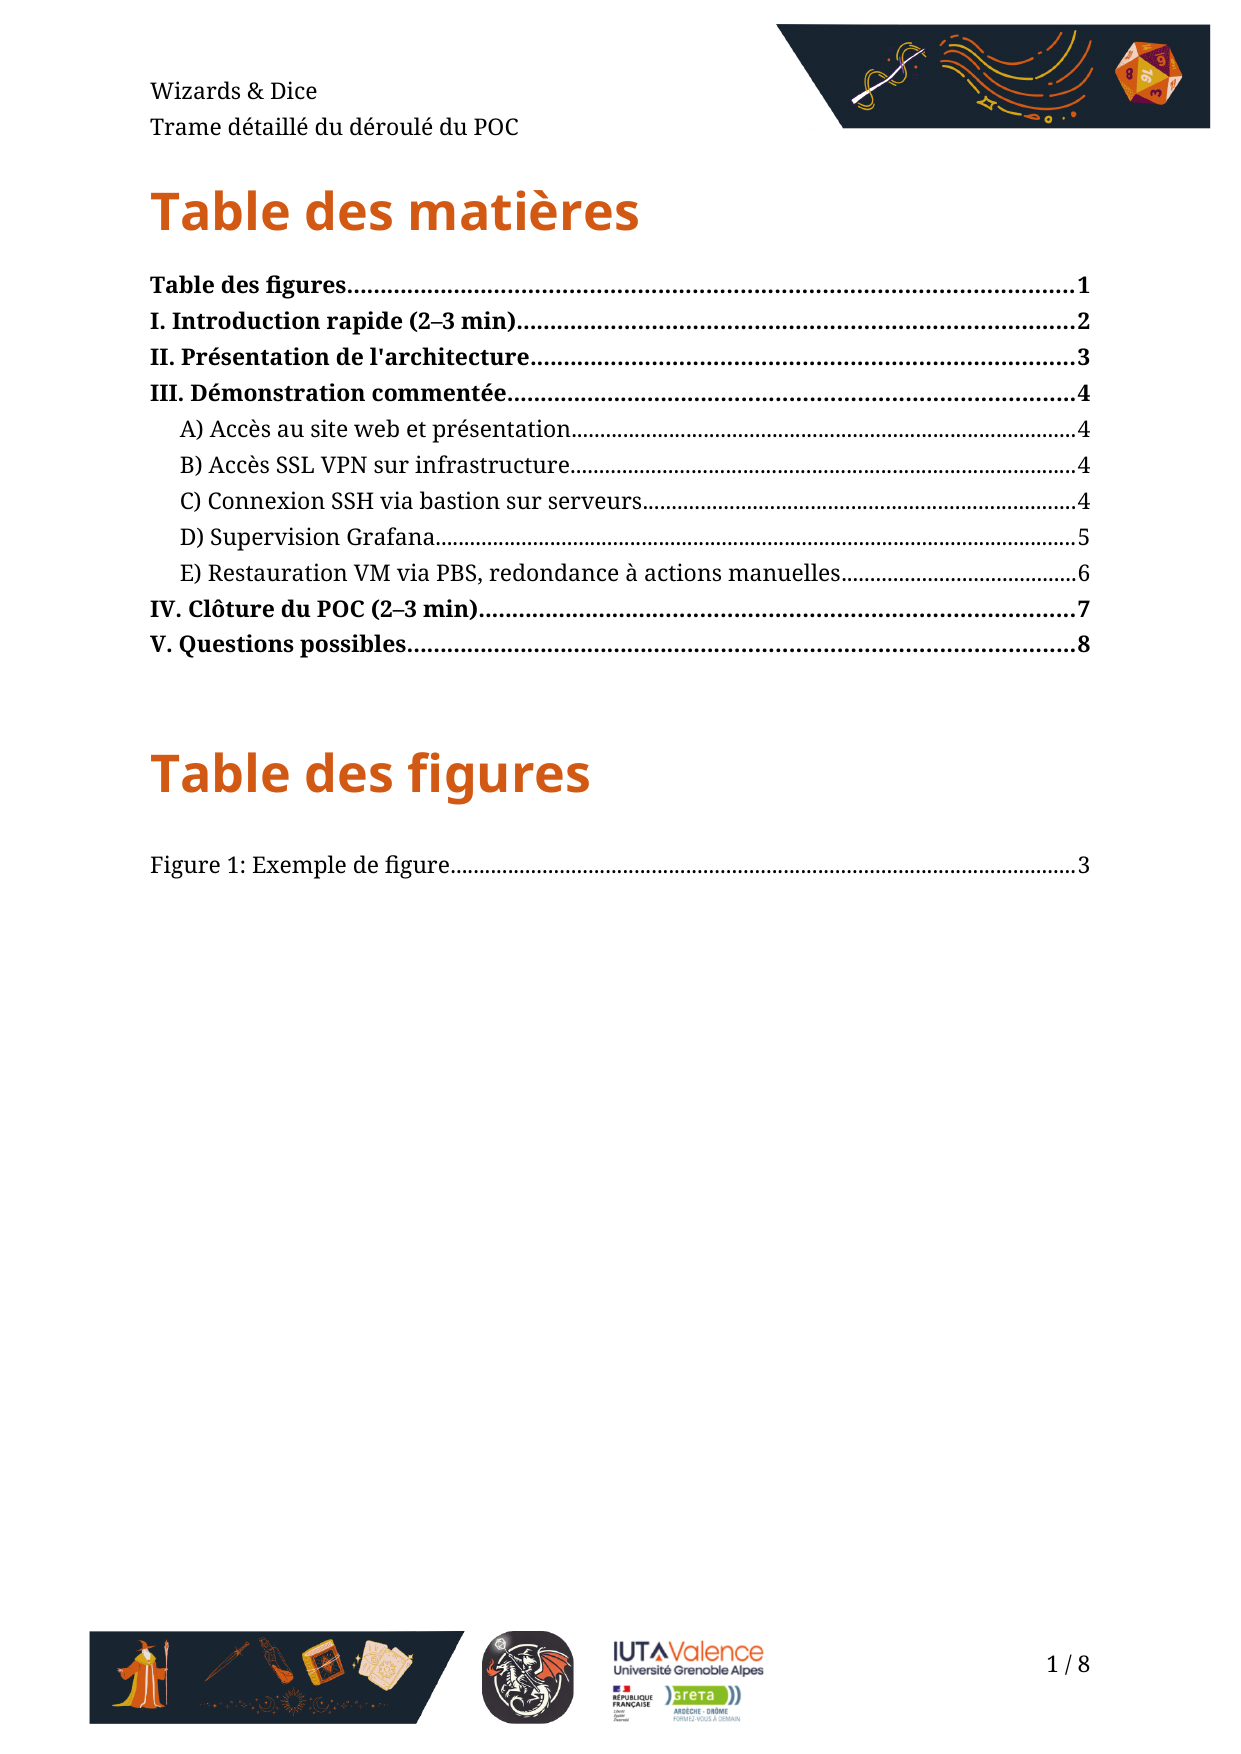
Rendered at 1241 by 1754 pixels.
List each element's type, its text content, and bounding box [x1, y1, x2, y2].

picture [771, 21, 1218, 131]
text C) Connexion SSH via bastion sur serveurs 4 [179, 485, 1090, 516]
text I. Introduction rapide (2–3 min) 2 [150, 305, 1090, 336]
text IV. Clôture du POC (2–3 min) 7 [150, 592, 1090, 624]
text B) Accès SSL VPN sur infrastructure 4 [179, 449, 1090, 480]
subtitle Table des figures [150, 736, 1090, 807]
text Table des figures 1 [150, 269, 1090, 300]
text E) Restauration VM via PBS, redondance à actions manuelles 6 [179, 557, 1090, 588]
text D) Supervision Grafana 5 [179, 521, 1090, 552]
picture [81, 1620, 788, 1733]
text III. Démonstration commentée 4 [150, 377, 1090, 408]
text Figure 1: Exemple de figure 3 [150, 849, 1090, 881]
text II. Présentation de l'architecture 3 [150, 341, 1090, 372]
subtitle Table des matières [150, 175, 1090, 246]
text A) Accès au site web et présentation 4 [179, 413, 1090, 444]
text V. Questions possibles 8 [150, 628, 1090, 660]
